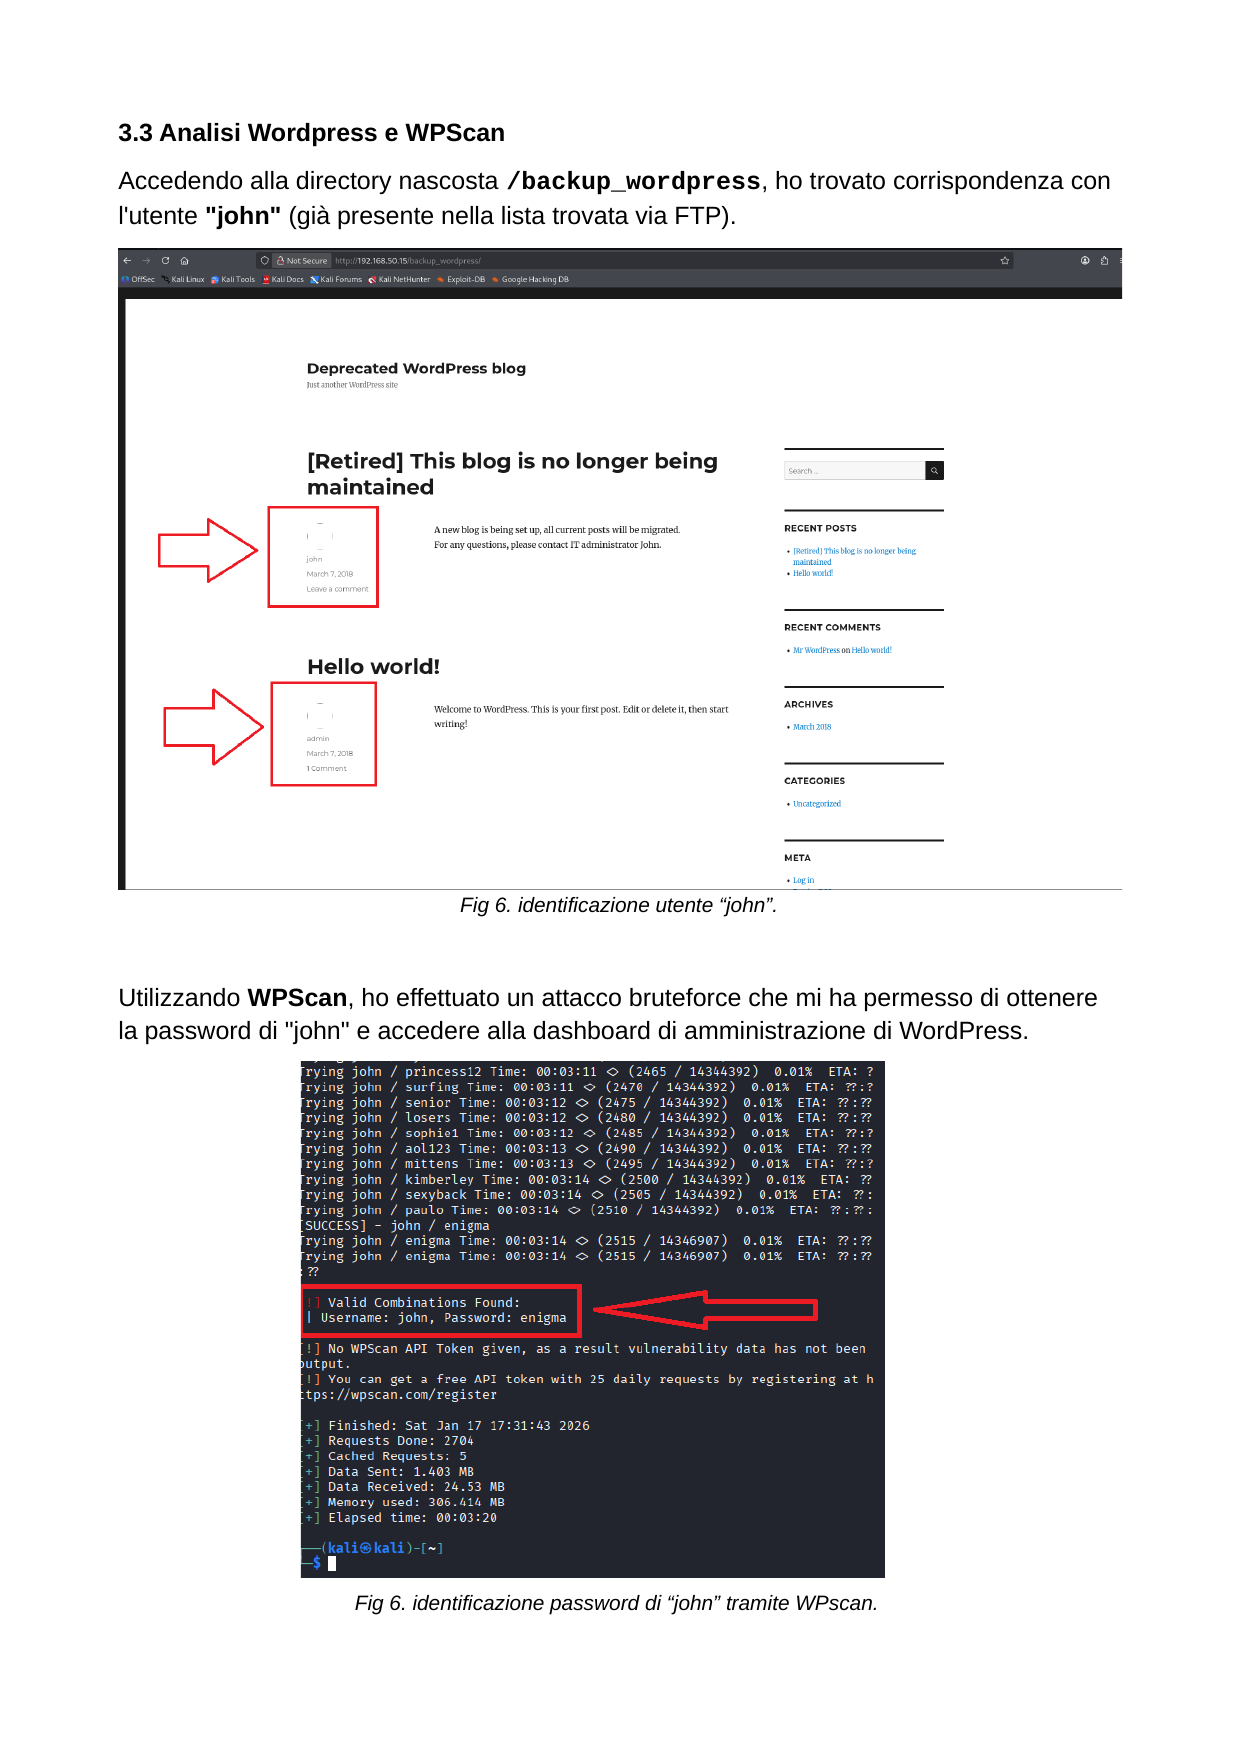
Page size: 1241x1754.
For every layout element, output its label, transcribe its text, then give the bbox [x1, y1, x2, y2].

text Fig 6. identificazione password di “john” tramite WPscan. [118, 1587, 1122, 1616]
picture [300, 1061, 885, 1578]
text Fig 6. identificazione utente “john”. [118, 890, 1122, 917]
text Utilizzando WPScan, ho effettuato un attacco bruteforce che mi ha permesso di ottenere la password di "john" e accedere alla dashboard di amministrazione di WordPress. [118, 983, 1122, 1044]
text 3.3 Analisi Wordpress e WPScan [118, 118, 1122, 147]
picture [118, 248, 1123, 890]
text Accedendo alla directory nascosta /backup_wordpress, ho trovato corrispondenza con l'utente "john" (già presente nella lista trovata via FTP). [118, 166, 1122, 230]
